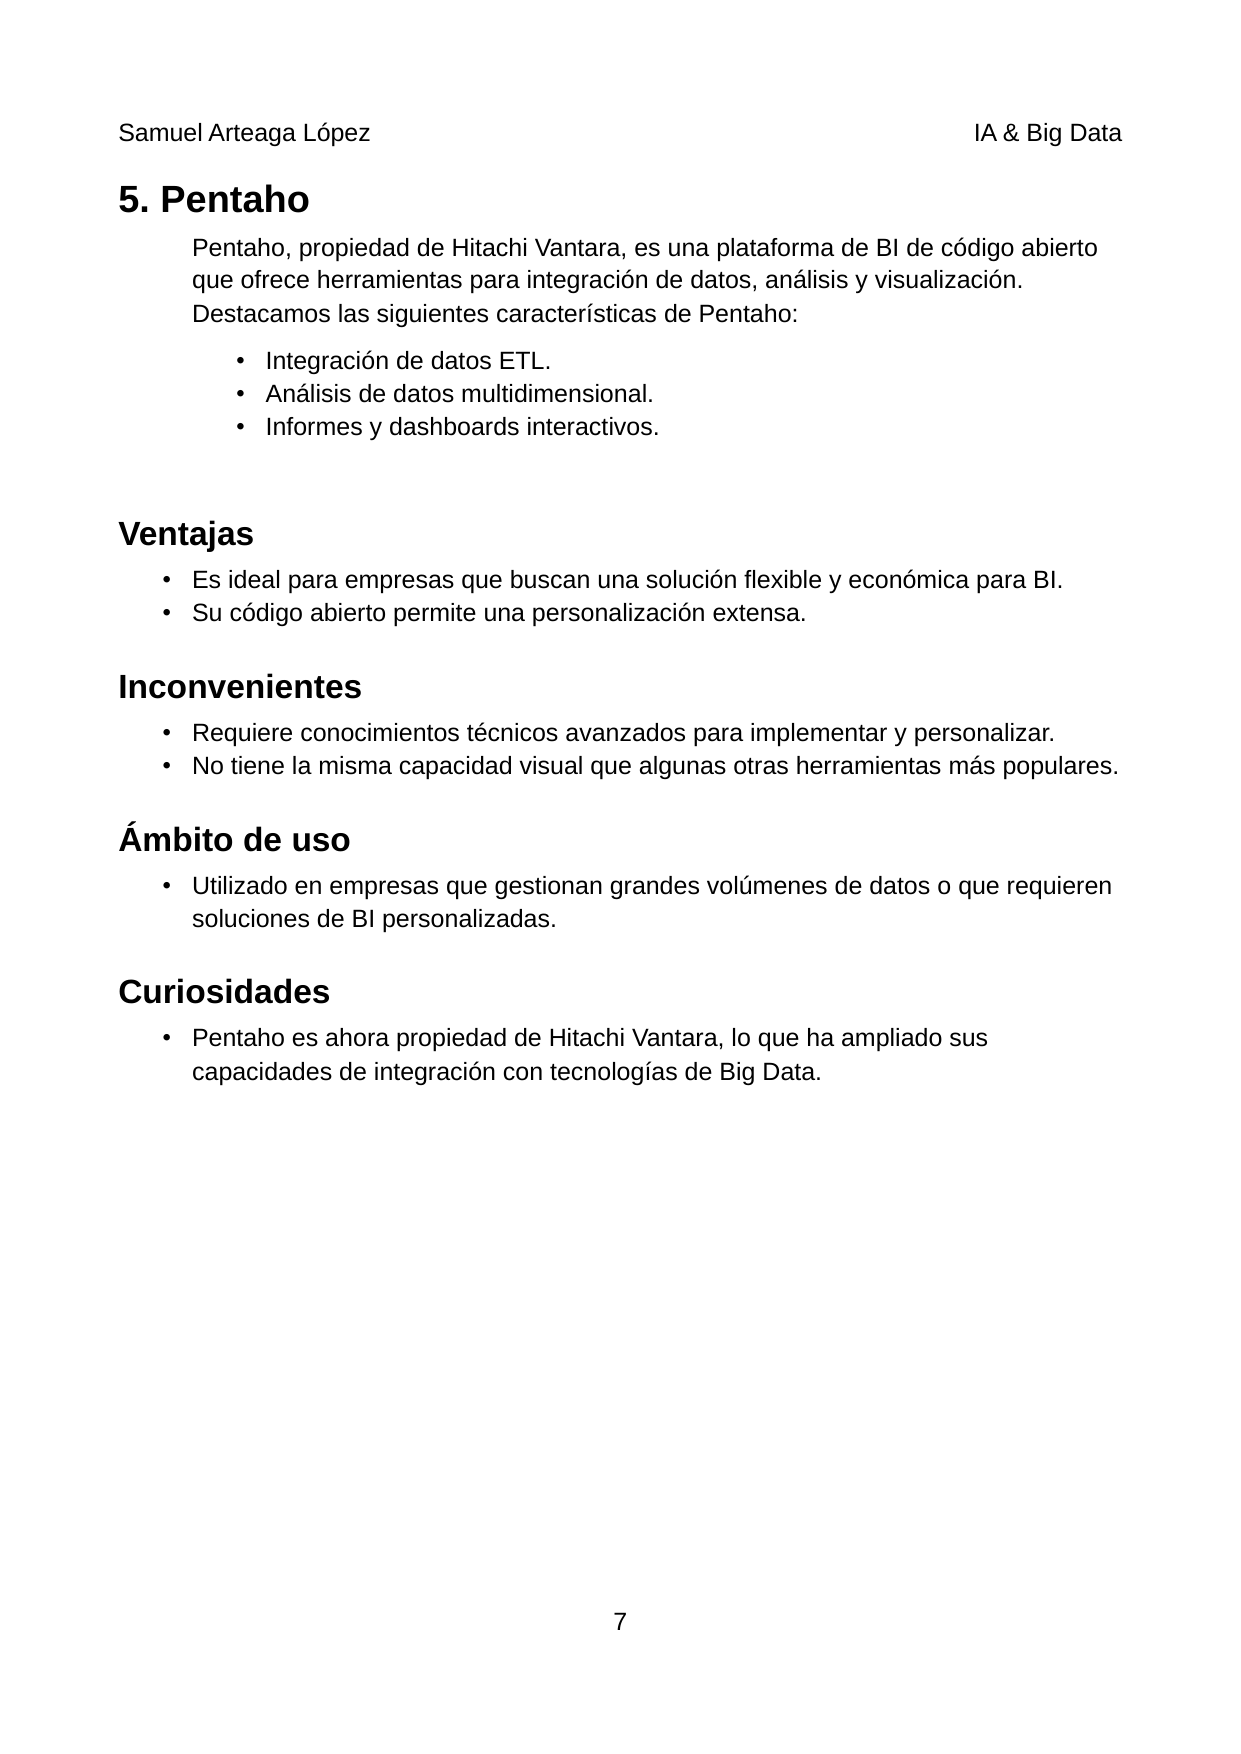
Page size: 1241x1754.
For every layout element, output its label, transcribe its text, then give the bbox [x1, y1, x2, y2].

subtitle Curiosidades [118, 972, 1122, 1011]
list Informes y dashboards interactivos. [236, 412, 1122, 441]
subtitle Ventajas [118, 514, 1122, 553]
list No tiene la misma capacidad visual que algunas otras herramientas más populares. [162, 751, 1122, 780]
list Es ideal para empresas que buscan una solución flexible y económica para BI. [162, 565, 1122, 594]
list Integración de datos ETL. [236, 346, 1122, 375]
subtitle 5. Pentaho [118, 176, 1122, 220]
subtitle Ámbito de uso [118, 819, 1122, 858]
list Su código abierto permite una personalización extensa. [162, 598, 1122, 627]
list Requiere conocimientos técnicos avanzados para implementar y personalizar. [162, 718, 1122, 747]
list Pentaho es ahora propiedad de Hitachi Vantara, lo que ha ampliado sus capacidades de integración con tecnologías de Big Data. [162, 1023, 1122, 1085]
list Análisis de datos multidimensional. [236, 379, 1122, 408]
list Pentaho, propiedad de Hitachi Vantara, es una plataforma de BI de código abierto que ofrece herramientas para integración de datos, análisis y visualización. Destacamos las siguientes características de Pentaho: [162, 232, 1122, 327]
subtitle Inconvenientes [118, 667, 1122, 705]
list Utilizado en empresas que gestionan grandes volúmenes de datos o que requieren soluciones de BI personalizadas. [162, 871, 1122, 933]
